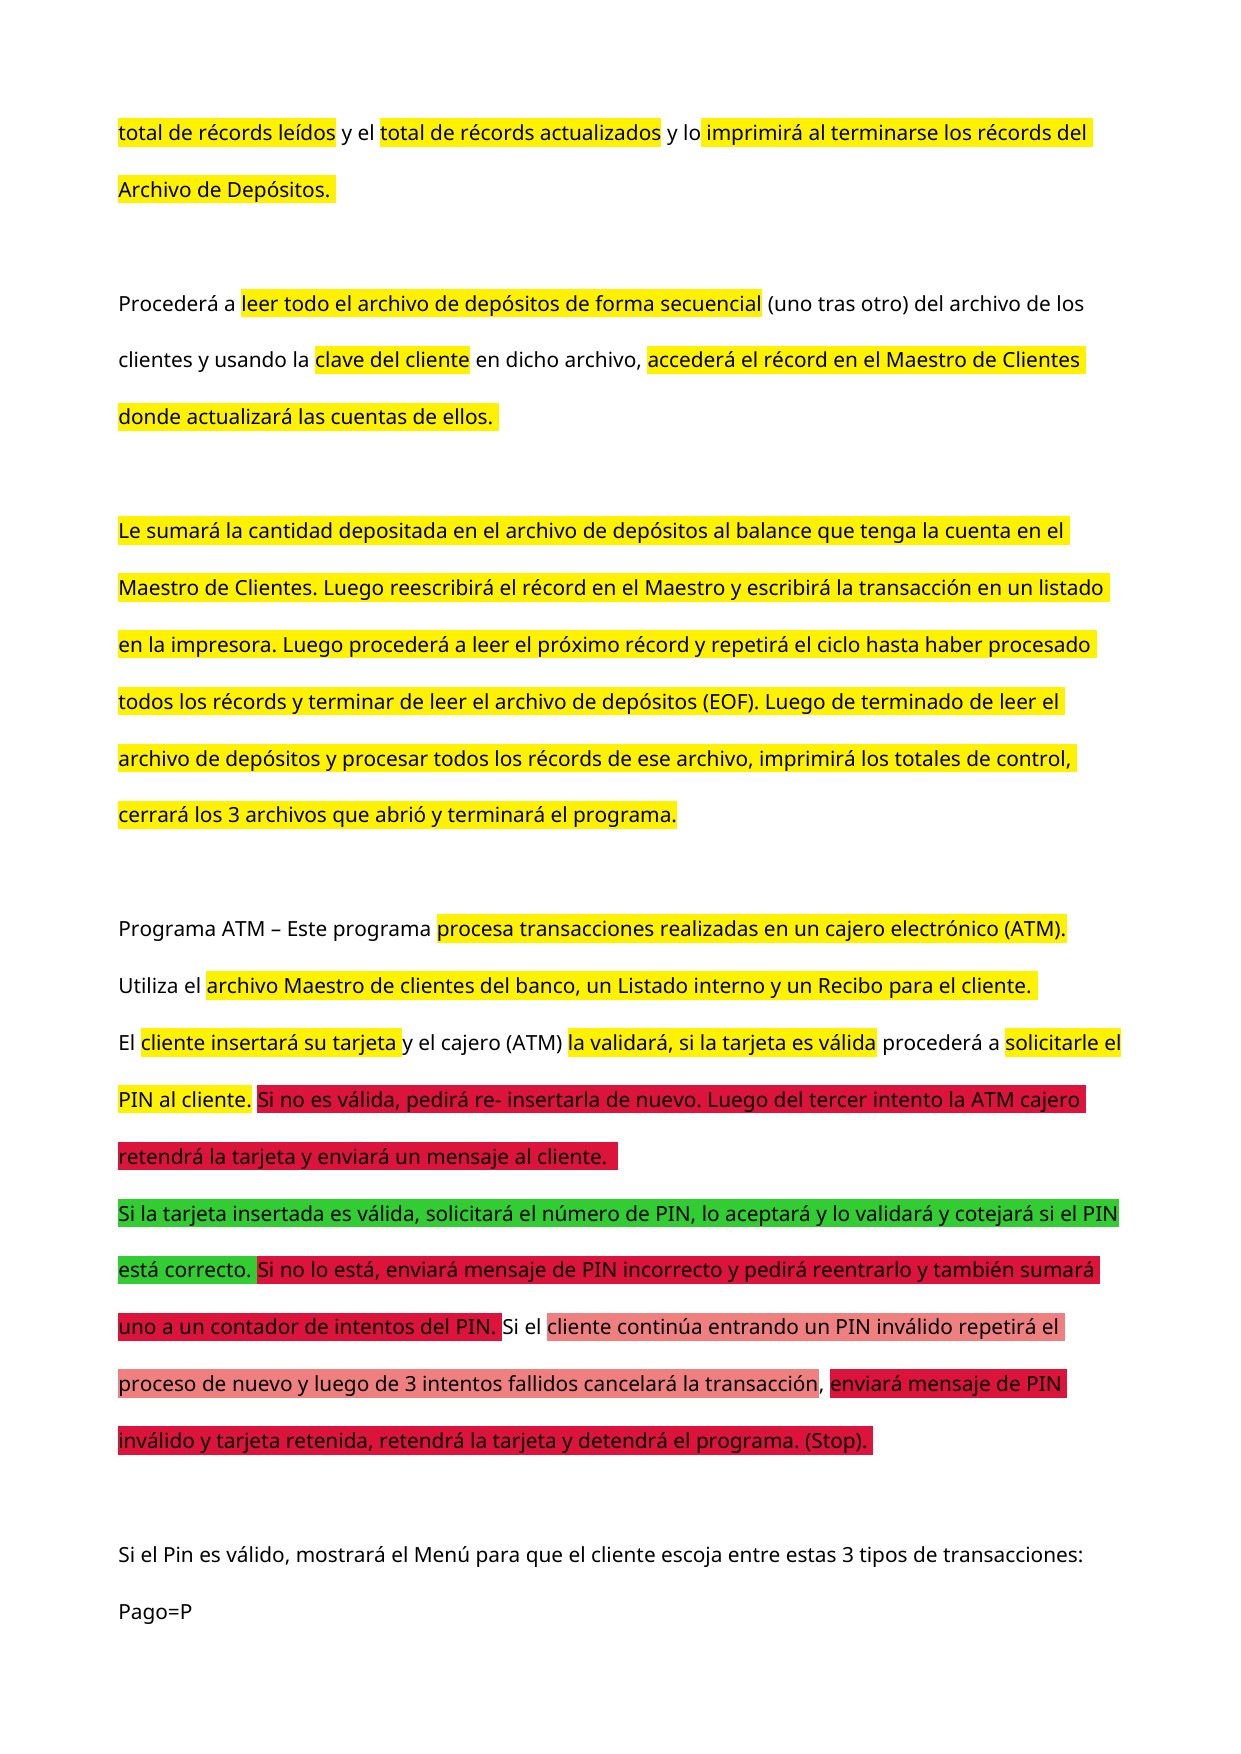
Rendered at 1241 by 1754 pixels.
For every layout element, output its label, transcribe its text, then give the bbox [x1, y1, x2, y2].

text Le sumará la cantidad depositada en el archivo de depósitos al balance que tenga la cuenta en el Maestro de Clientes. Luego reescribirá el récord en el Maestro y escribirá la transacción en un listado en la impresora. Luego procederá a leer el próximo récord y repetirá el ciclo hasta haber procesado todos los récords y terminar de leer el archivo de depósitos (EOF). Luego de terminado de leer el archivo de depósitos y procesar todos los récords de ese archivo, imprimirá los totales de control, cerrará los 3 archivos que abrió y terminará el programa. [118, 516, 1122, 829]
text El cliente insertará su tarjeta y el cajero (ATM) la validará, si la tarjeta es válida procederá a solicitarle el PIN al cliente. Si no es válida, pedirá re- insertarla de nuevo. Luego del tercer intento la ATM cajero retendrá la tarjeta y enviará un mensaje al cliente. [118, 1028, 1122, 1170]
text Pago=P [118, 1597, 1122, 1625]
text Si el Pin es válido, mostrará el Menú para que el cliente escoja entre estas 3 tipos de transacciones: [118, 1540, 1122, 1568]
text Programa ATM – Este programa procesa transacciones realizadas en un cajero electrónico (ATM). Utiliza el archivo Maestro de clientes del banco, un Listado interno y un Recibo para el cliente. [118, 914, 1122, 1000]
text Si la tarjeta insertada es válida, solicitará el número de PIN, lo aceptará y lo validará y cotejará si el PIN está correcto. Si no lo está, enviará mensaje de PIN incorrecto y pedirá reentrarlo y también sumará uno a un contador de intentos del PIN. Si el cliente continúa entrando un PIN inválido repetirá el proceso de nuevo y luego de 3 intentos fallidos cancelará la transacción, enviará mensaje de PIN inválido y tarjeta retenida, retendrá la tarjeta y detendrá el programa. (Stop). [118, 1199, 1122, 1455]
text Procederá a leer todo el archivo de depósitos de forma secuencial (uno tras otro) del archivo de los clientes y usando la clave del cliente en dicho archivo, accederá el récord en el Maestro de Clientes donde actualizará las cuentas de ellos. [118, 289, 1122, 431]
text total de récords leídos y el total de récords actualizados y lo imprimirá al terminarse los récords del Archivo de Depósitos. [118, 118, 1122, 203]
